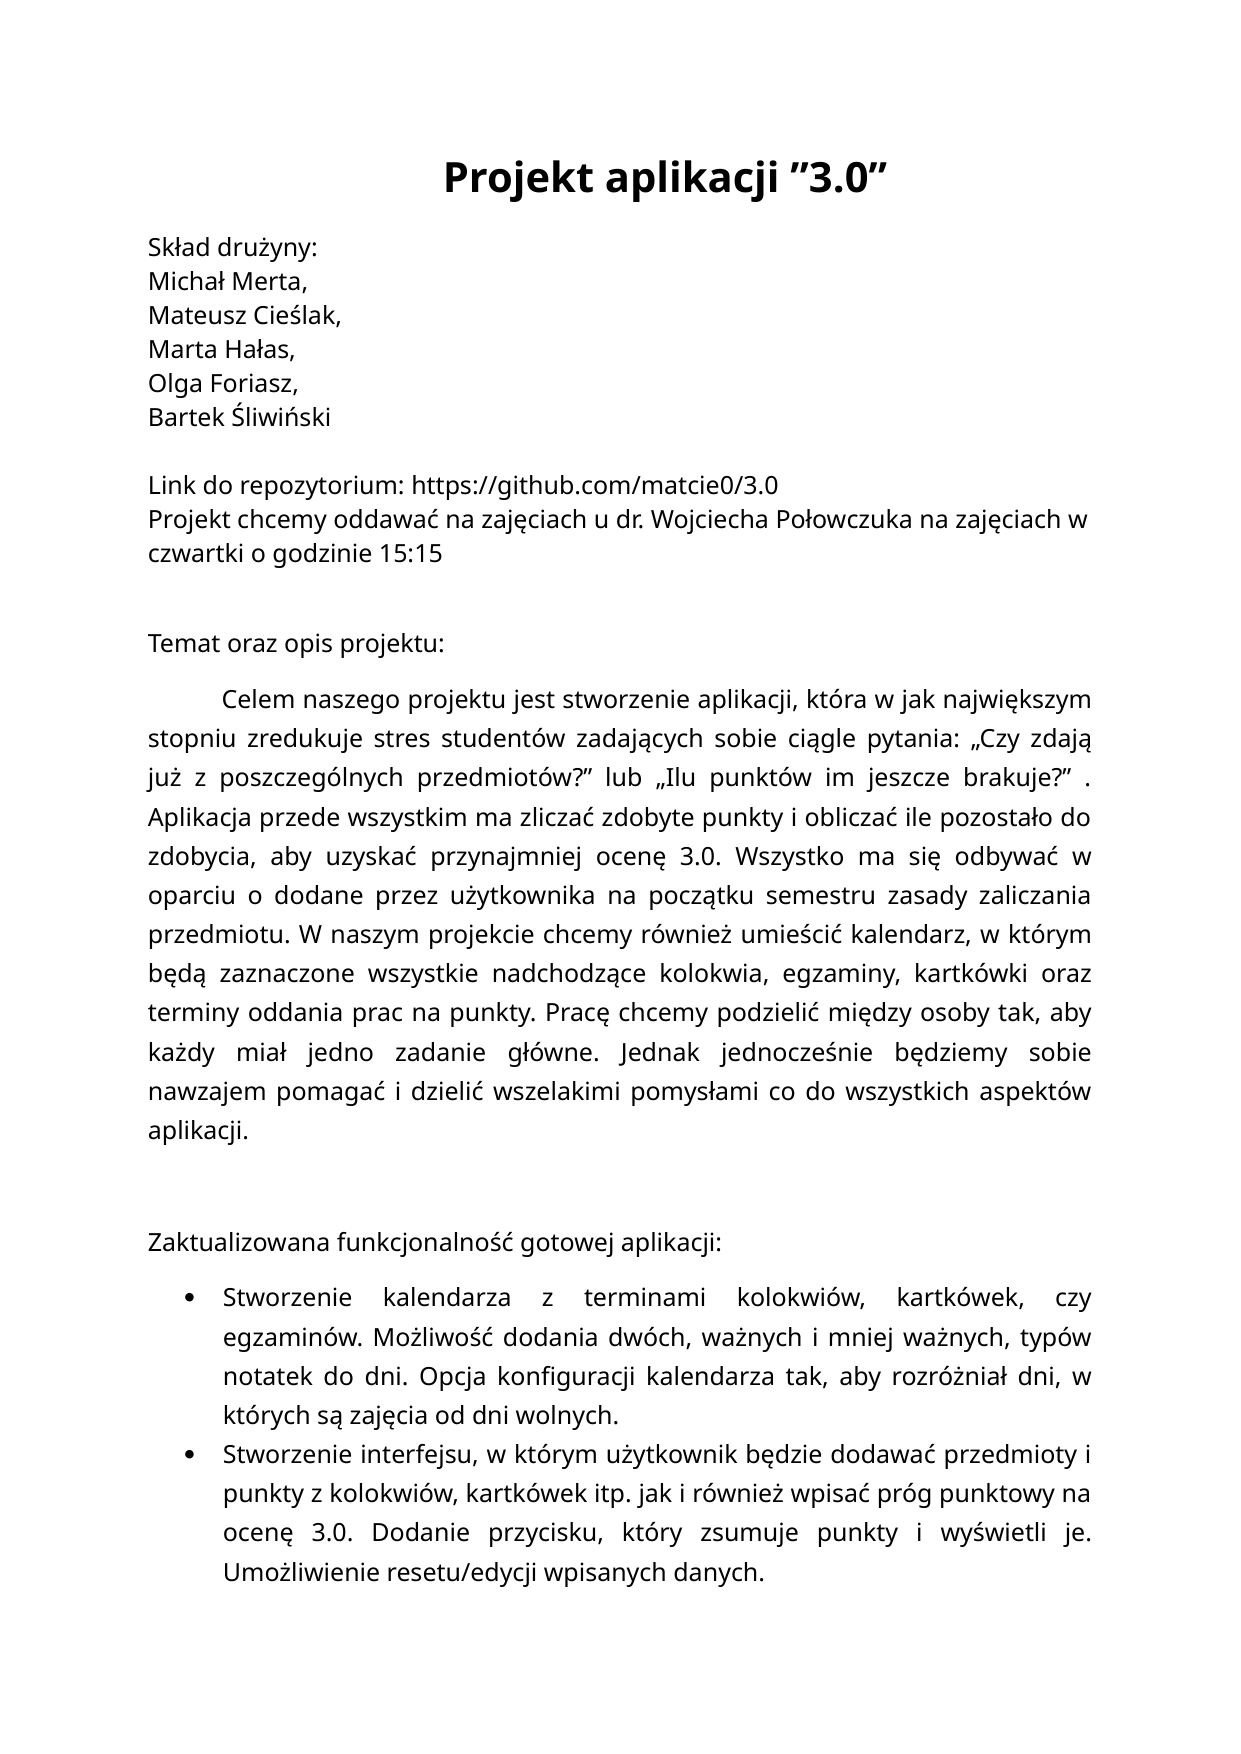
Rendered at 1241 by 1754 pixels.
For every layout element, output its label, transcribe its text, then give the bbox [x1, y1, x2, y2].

text Skład drużyny: [148, 229, 1093, 263]
text Celem naszego projektu jest stworzenie aplikacji, która w jak największym stopniu zredukuje stres studentów zadających sobie ciągle pytania: „Czy zdają już z poszczególnych przedmiotów?” lub „Ilu punktów im jeszcze brakuje?” . Aplikacja przede wszystkim ma zliczać zdobyte punkty i obliczać ile pozostało do zdobycia, aby uzyskać przynajmniej ocenę 3.0. Wszystko ma się odbywać w oparciu o dodane przez użytkownika na początku semestru zasady zaliczania przedmiotu. W naszym projekcie chcemy również umieścić kalendarz, w którym będą zaznaczone wszystkie nadchodzące kolokwia, egzaminy, kartkówki oraz terminy oddania prac na punkty. Pracę chcemy podzielić między osoby tak, aby każdy miał jedno zadanie główne. Jednak jednocześnie będziemy sobie nawzajem pomagać i dzielić wszelakimi pomysłami co do wszystkich aspektów aplikacji. [148, 682, 1093, 1147]
list Stworzenie kalendarza z terminami kolokwiów, kartkówek, czy egzaminów. Możliwość dodania dwóch, ważnych i mniej ważnych, typów notatek do dni. Opcja konfiguracji kalendarza tak, aby rozróżniał dni, w których są zajęcia od dni wolnych. [185, 1280, 1093, 1432]
text Projekt aplikacji ”3.0” [443, 148, 1093, 204]
text Olga Foriasz, [148, 366, 1093, 400]
text Bartek Śliwiński [148, 400, 1093, 434]
text Marta Hałas, [148, 332, 1093, 366]
text Mateusz Cieślak, [148, 298, 1093, 332]
text Zaktualizowana funkcjonalność gotowej aplikacji: [148, 1224, 1093, 1258]
text Temat oraz opis projektu: [148, 626, 1093, 660]
text Link do repozytorium: https://github.com/matcie0/3.0 [148, 468, 1093, 502]
text Michał Merta, [148, 263, 1093, 298]
list Stworzenie interfejsu, w którym użytkownik będzie dodawać przedmioty i punkty z kolokwiów, kartkówek itp. jak i również wpisać próg punktowy na ocenę 3.0. Dodanie przycisku, który zsumuje punkty i wyświetli je. Umożliwienie resetu/edycji wpisanych danych. [185, 1437, 1093, 1588]
text Projekt chcemy oddawać na zajęciach u dr. Wojciecha Połowczuka na zajęciach w czwartki o godzinie 15:15 [148, 502, 1093, 570]
